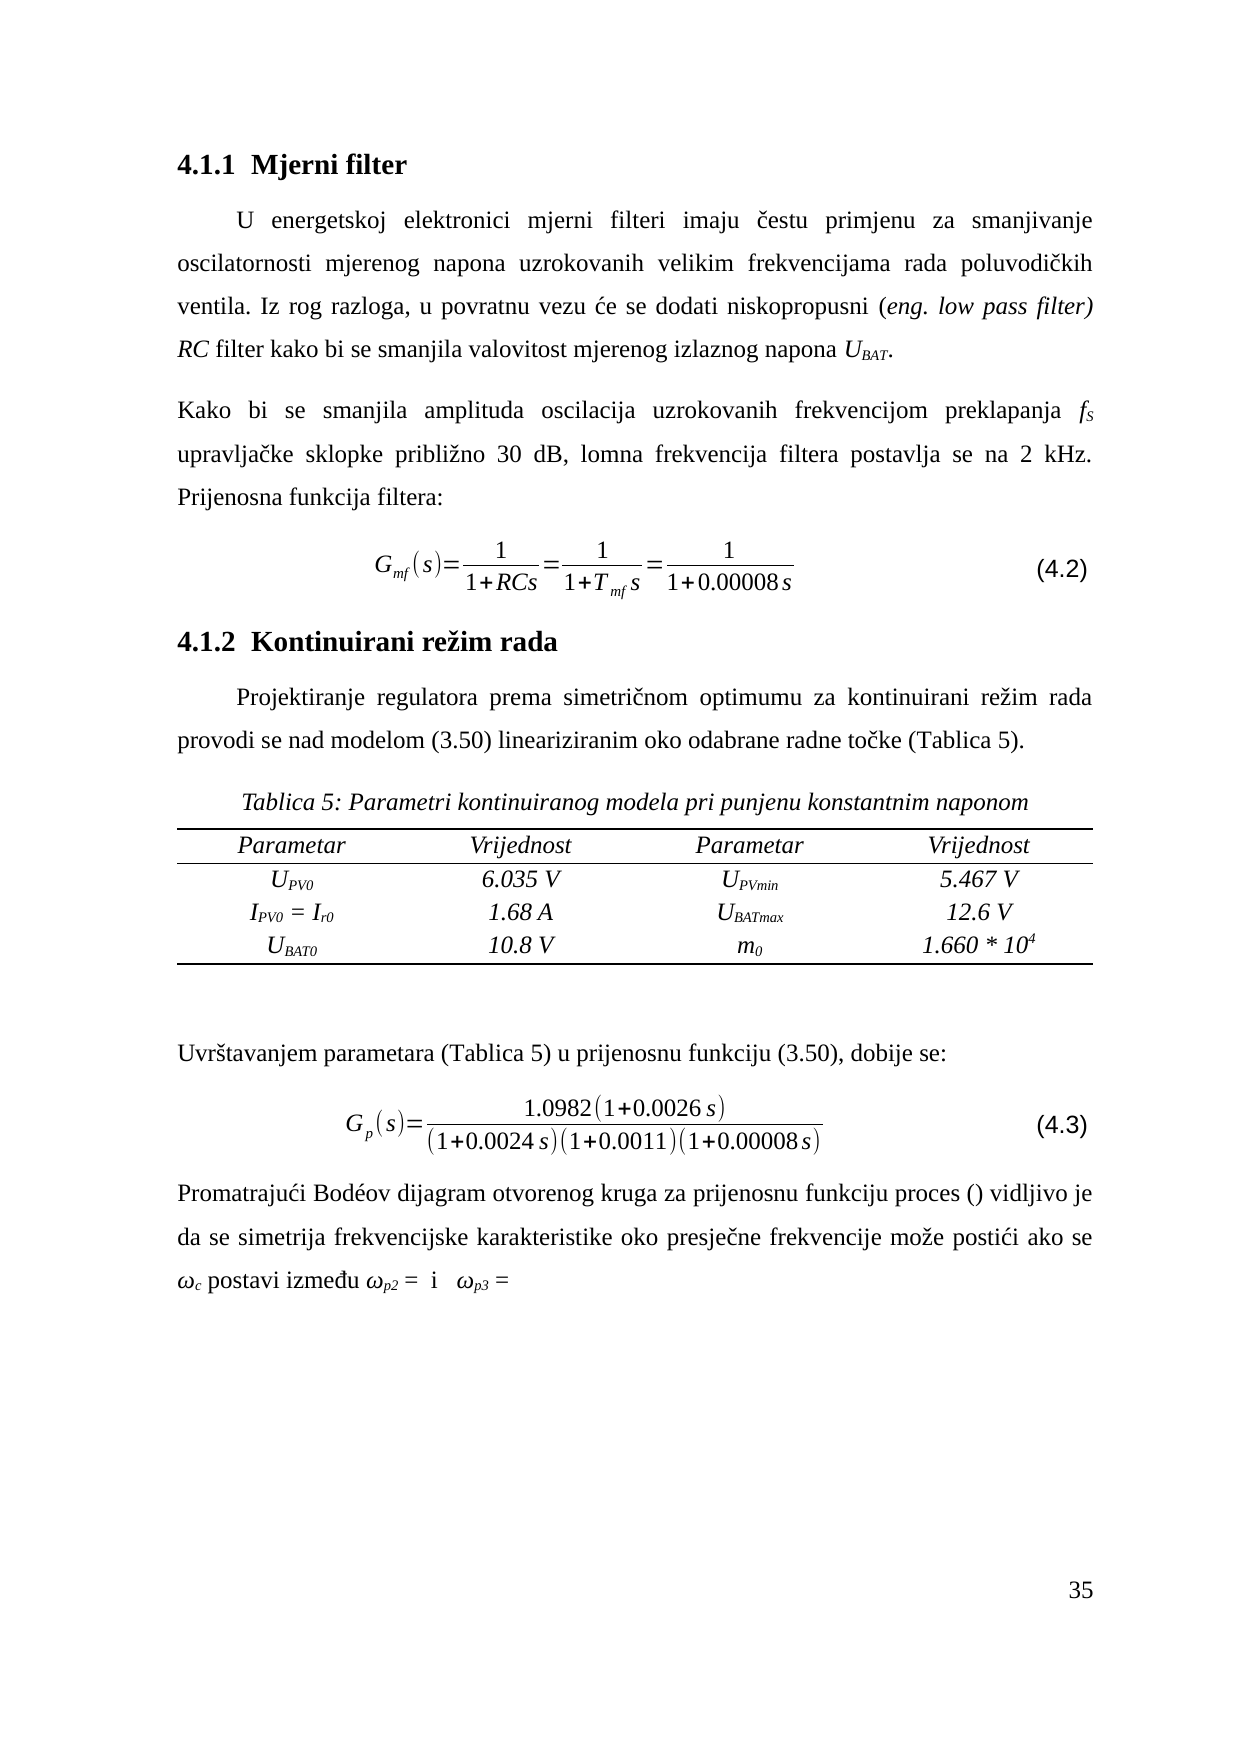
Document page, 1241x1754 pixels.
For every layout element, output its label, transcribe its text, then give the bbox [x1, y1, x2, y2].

text Uvrštavanjem parametara (Tablica 5) u prijenosnu funkciju (3.50), dobije se: [177, 1038, 1093, 1067]
table_header Vrijednost [864, 830, 1093, 863]
subtitle Mjerni filter [177, 147, 1093, 181]
table_header (4.2) [991, 531, 1093, 609]
table_cell UPVmin [635, 864, 864, 897]
table_header Vrijednost [406, 830, 635, 863]
table_cell 12.6 V [864, 897, 1093, 930]
table_cell 5.467 V [864, 864, 1093, 897]
table_cell UBAT0 [177, 930, 406, 963]
table_cell UPV0 [177, 864, 406, 897]
table_cell 1.68 A [406, 897, 635, 930]
text Promatrajući Bodéov dijagram otvorenog kruga za prijenosnu funkciju proces () vidljivo je da se simetrija frekvencijske karakteristike oko presječne frekvencije može postići ako se ωc postavi između ωp2 = i ωp3 = [177, 1178, 1093, 1293]
table_header [177, 1087, 991, 1167]
table_cell UBATmax [635, 897, 864, 930]
table_header (4.3) [991, 1087, 1093, 1167]
text U energetskoj elektronici mjerni filteri imaju čestu primjenu za smanjivanje oscilatornosti mjerenog napona uzrokovanih velikim frekvencijama rada poluvodičkih ventila. Iz rog razloga, u povratnu vezu će se dodati niskopropusni (eng. low pass filter) RC filter kako bi se smanjila valovitost mjerenog izlaznog napona UBAT. [177, 205, 1093, 363]
table_cell 10.8 V [406, 930, 635, 963]
text Projektiranje regulatora prema simetričnom optimumu za kontinuirani režim rada provodi se nad modelom (3.50) lineariziranim oko odabrane radne točke (Tablica 5). [177, 682, 1093, 754]
text Tablica 5: Parametri kontinuiranog modela pri punjenu konstantnim naponom [177, 787, 1093, 816]
subtitle Kontinuirani režim rada [177, 624, 1093, 658]
table_header Parametar [635, 830, 864, 863]
table_cell 1.660 * 104 [864, 930, 1093, 963]
table_header Parametar [177, 830, 406, 863]
table_cell m0 [635, 930, 864, 963]
table_cell IPV0 = Ir0 [177, 897, 406, 930]
table_cell 6.035 V [406, 864, 635, 897]
text Kako bi se smanjila amplituda oscilacija uzrokovanih frekvencijom preklapanja fS upravljačke sklopke približno 30 dB, lomna frekvencija filtera postavlja se na 2 kHz. Prijenosna funkcija filtera: [177, 396, 1093, 511]
table_header [177, 531, 991, 609]
